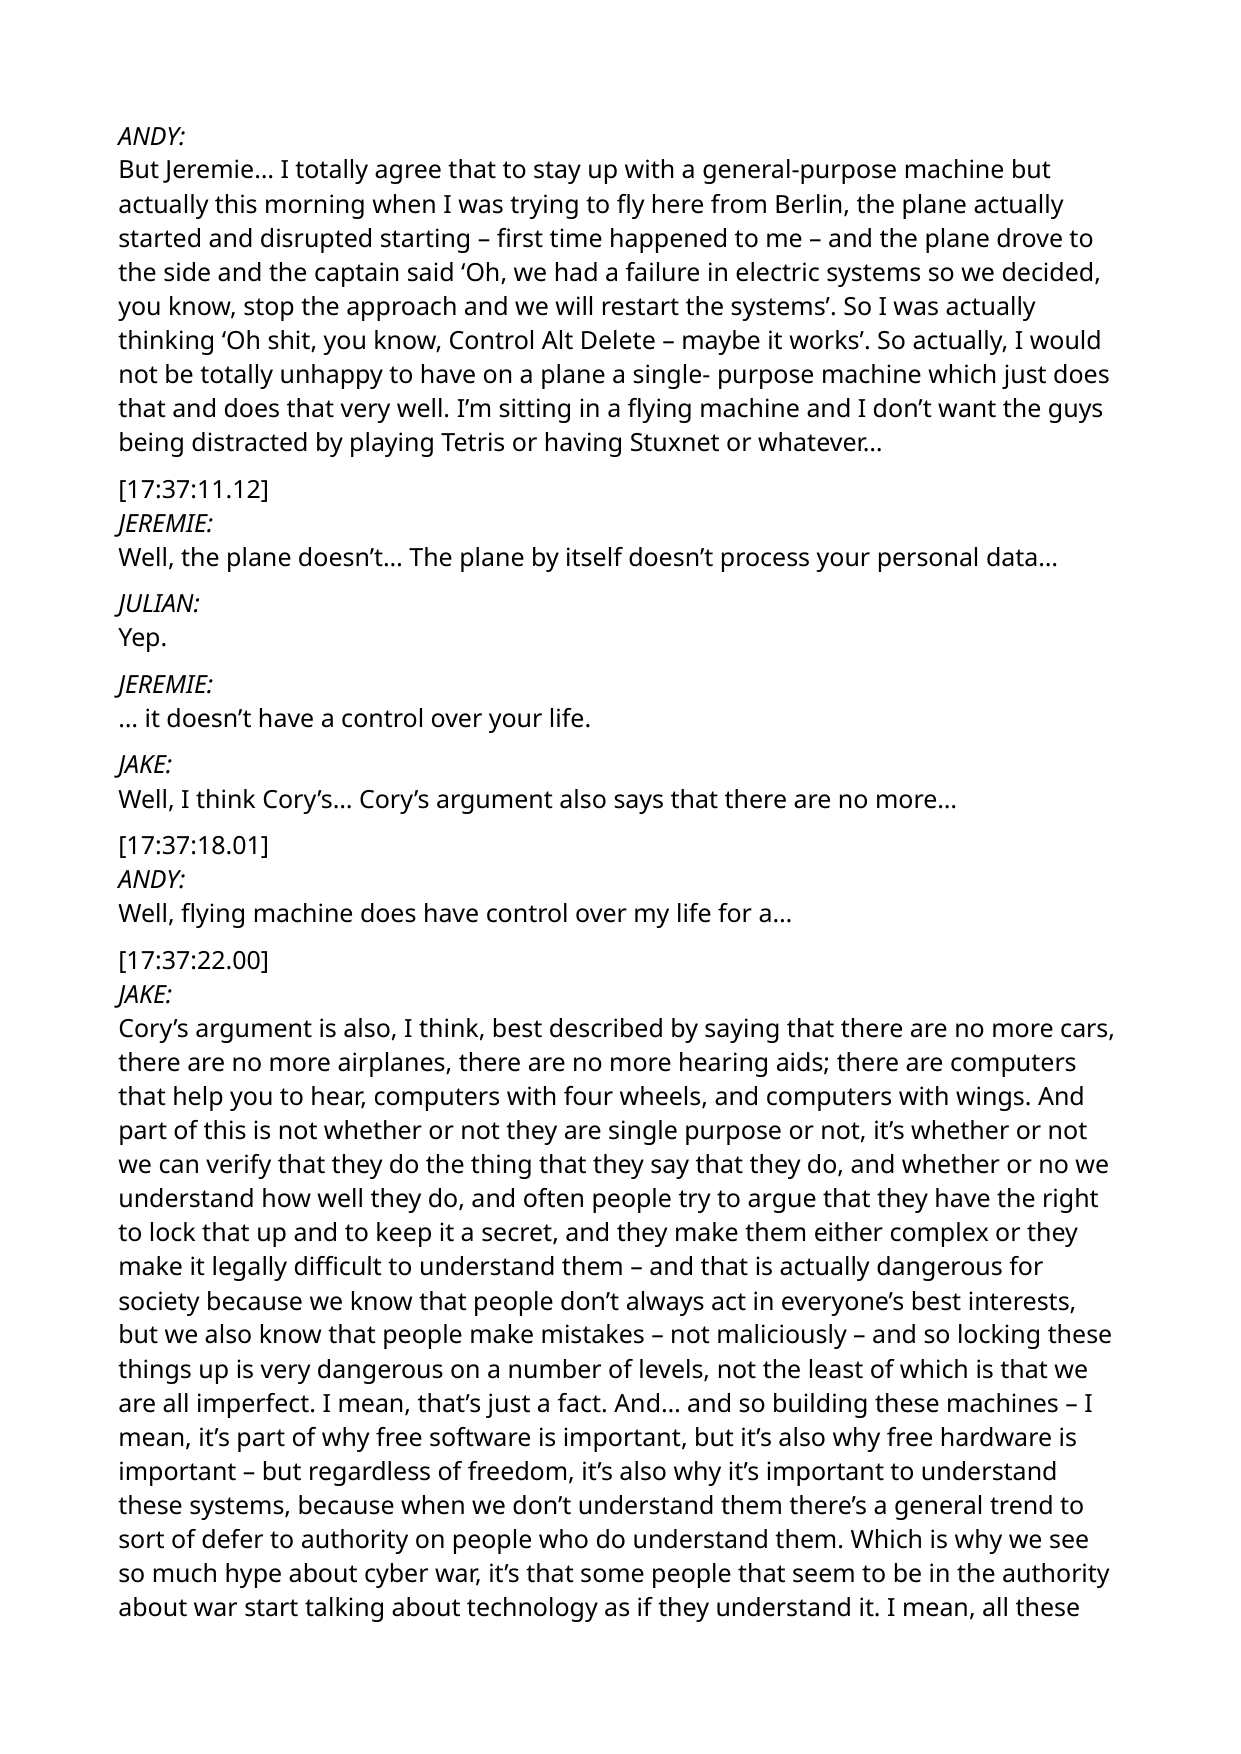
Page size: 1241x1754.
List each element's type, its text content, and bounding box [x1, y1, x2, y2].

text ANDY: But Jeremie… I totally agree that to stay up with a general-purpose machine but actually this morning when I was trying to fly here from Berlin, the plane actually started and disrupted starting – first time happened to me – and the plane drove to the side and the captain said ‘Oh, we had a failure in electric systems so we decided, you know, stop the approach and we will restart the systems’. So I was actually thinking ‘Oh shit, you know, Control Alt Delete – maybe it works’. So actually, I would not be totally unhappy to have on a plane a single- purpose machine which just does that and does that very well. I’m sitting in a flying machine and I don’t want the guys being distracted by playing Tetris or having Stuxnet or whatever… [118, 118, 1122, 459]
text [17:37:11.12] JEREMIE: Well, the plane doesn’t… The plane by itself doesn’t process your personal data… [118, 471, 1122, 573]
text JEREMIE: … it doesn’t have a control over your life. [118, 667, 1122, 735]
text JULIAN: Yep. [118, 586, 1122, 654]
text [17:37:22.00] JAKE: Cory’s argument is also, I think, best described by saying that there are no more cars, there are no more airplanes, there are no more hearing aids; there are computers that help you to hear, computers with four wheels, and computers with wings. And part of this is not whether or not they are single purpose or not, it’s whether or not we can verify that they do the thing that they say that they do, and whether or no we understand how well they do, and often people try to argue that they have the right to lock that up and to keep it a secret, and they make them either complex or they make it legally difficult to understand them – and that is actually dangerous for society because we know that people don’t always act in everyone’s best interests, but we also know that people make mistakes – not maliciously – and so locking these things up is very dangerous on a number of levels, not the least of which is that we are all imperfect. I mean, that’s just a fact. And… and so building these machines – I mean, it’s part of why free software is important, but it’s also why free hardware is important – but regardless of freedom, it’s also why it’s important to understand these systems, because when we don’t understand them there’s a general trend to sort of defer to authority on people who do understand them. Which is why we see so much hype about cyber war, it’s that some people that seem to be in the authority about war start talking about technology as if they understand it. I mean, all these [118, 942, 1122, 1624]
text JAKE: Well, I think Cory’s… Cory’s argument also says that there are no more… [118, 747, 1122, 815]
text [17:37:18.01] ANDY: Well, flying machine does have control over my life for a… [118, 828, 1122, 930]
